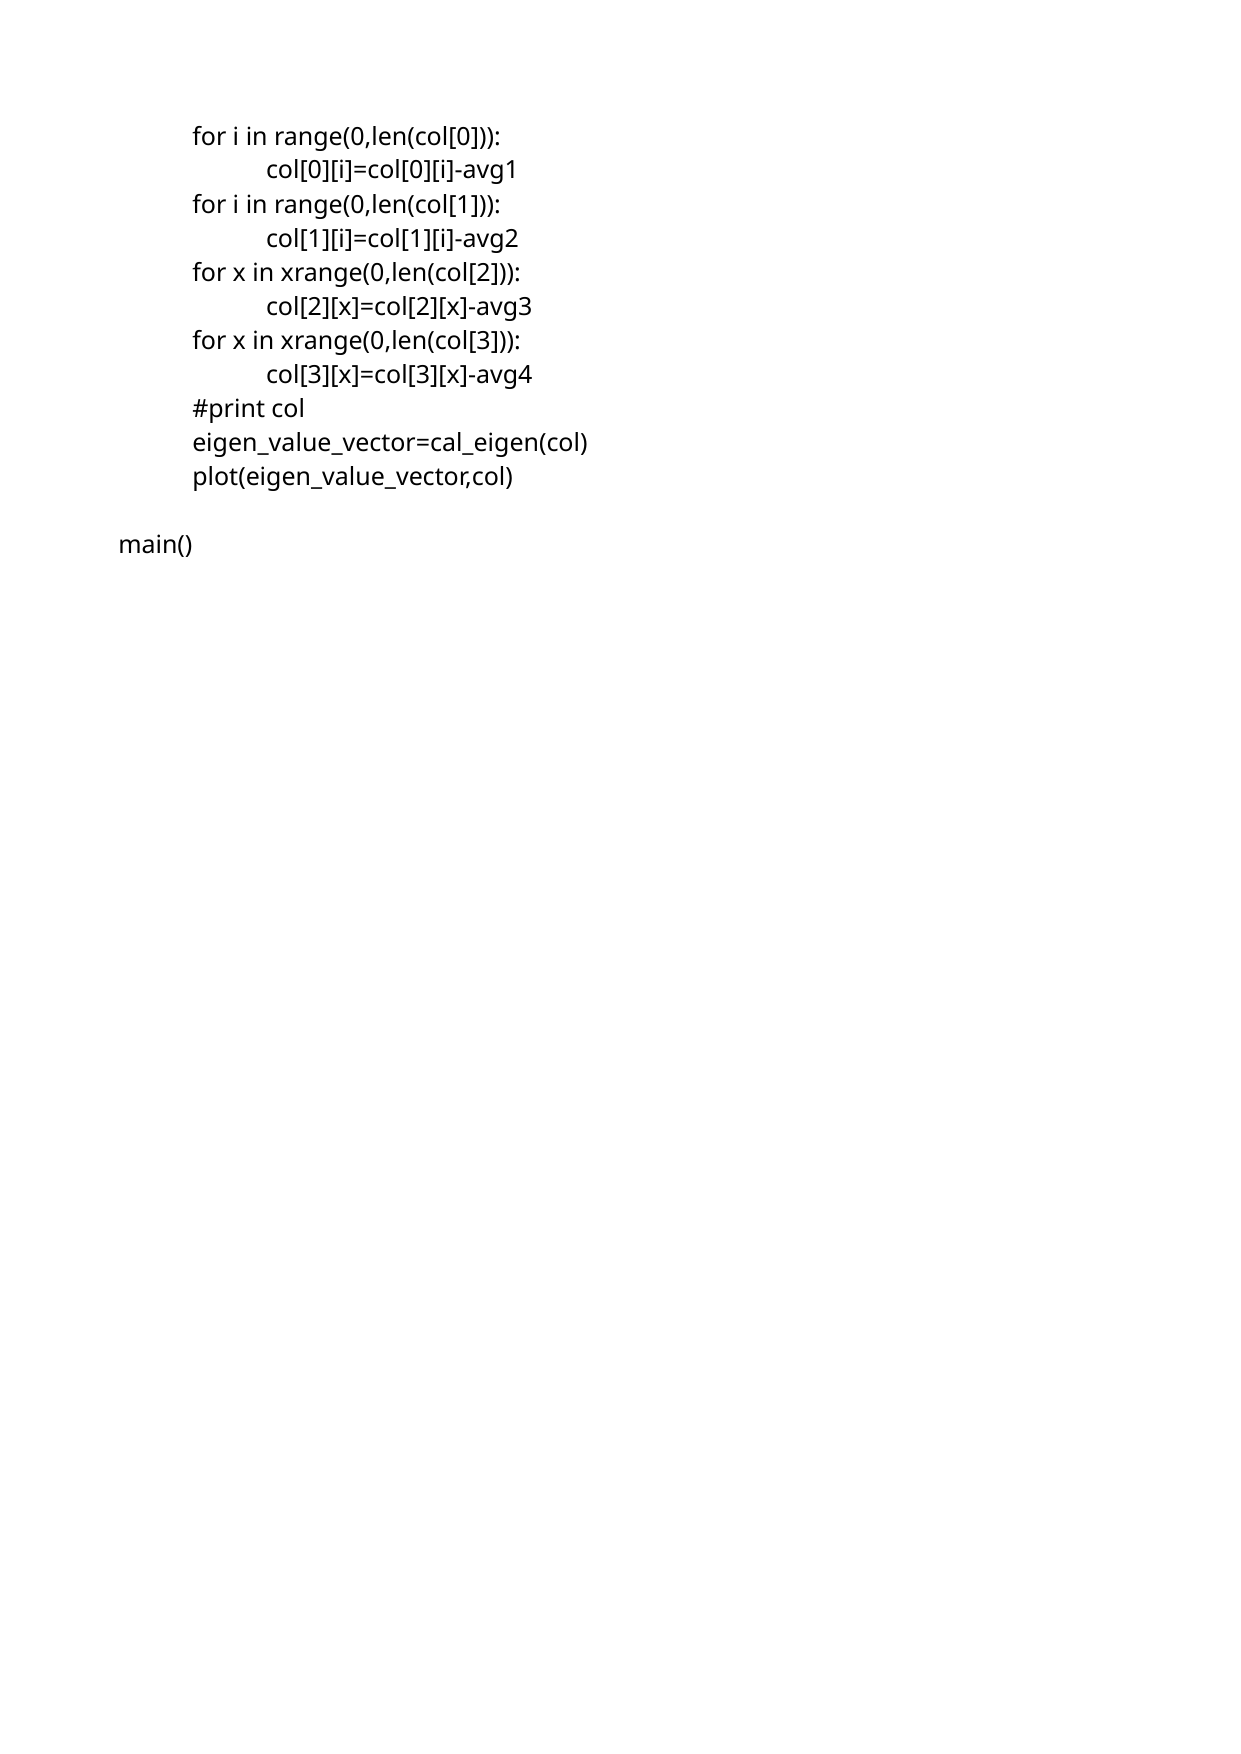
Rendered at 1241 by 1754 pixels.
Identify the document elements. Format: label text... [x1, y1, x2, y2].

text col[1][i]=col[1][i]-avg2 [118, 220, 1122, 254]
text eigen_value_vector=cal_eigen(col) [118, 425, 1122, 459]
text col[0][i]=col[0][i]-avg1 [118, 152, 1122, 186]
text for x in xrange(0,len(col[3])): [118, 322, 1122, 357]
text for i in range(0,len(col[1])): [118, 186, 1122, 220]
text plot(eigen_value_vector,col) [118, 459, 1122, 493]
text main() [118, 527, 1122, 561]
text #print col [118, 391, 1122, 425]
text for i in range(0,len(col[0])): [118, 118, 1122, 152]
text col[3][x]=col[3][x]-avg4 [118, 357, 1122, 391]
text col[2][x]=col[2][x]-avg3 [118, 288, 1122, 322]
text for x in xrange(0,len(col[2])): [118, 254, 1122, 288]
